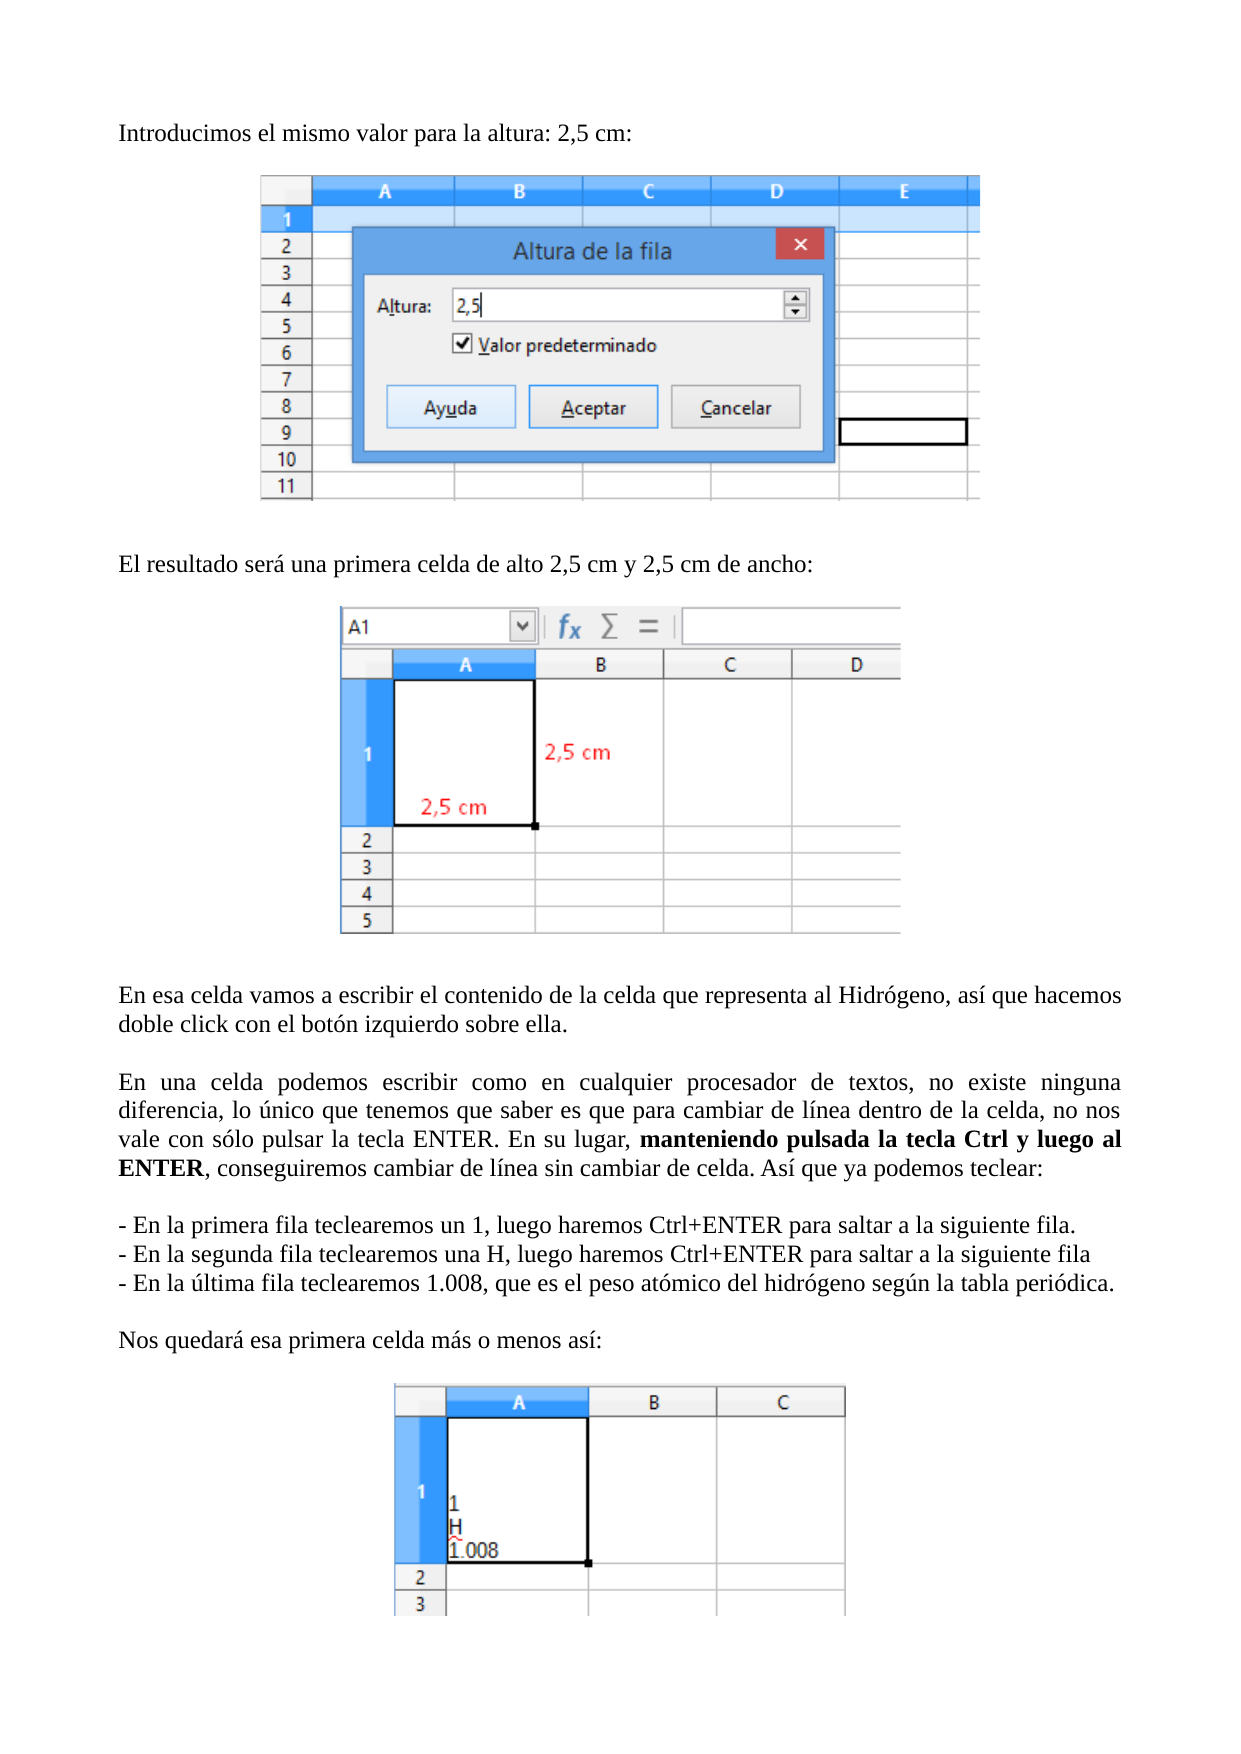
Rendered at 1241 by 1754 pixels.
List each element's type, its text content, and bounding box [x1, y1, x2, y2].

text Nos quedará esa primera celda más o menos así: [118, 1326, 1122, 1354]
text Introducimos el mismo valor para la altura: 2,5 cm: [118, 118, 1122, 147]
text - En la primera fila teclearemos un 1, luego haremos Ctrl+ENTER para saltar a la siguiente fila. [118, 1211, 1122, 1239]
text El resultado será una primera celda de alto 2,5 cm y 2,5 cm de ancho: [118, 549, 1122, 578]
text - En la última fila teclearemos 1.008, que es el peso atómico del hidrógeno según la tabla periódica. [118, 1268, 1122, 1297]
picture [260, 175, 981, 501]
picture [339, 606, 901, 934]
picture [394, 1383, 846, 1616]
text En una celda podemos escribir como en cualquier procesador de textos, no existe ninguna diferencia, lo único que tenemos que saber es que para cambiar de línea dentro de la celda, no nos vale con sólo pulsar la tecla ENTER. En su lugar, manteniendo pulsada la tecla Ctrl y luego al ENTER, conseguiremos cambiar de línea sin cambiar de celda. Así que ya podemos teclear: [118, 1067, 1122, 1182]
text - En la segunda fila teclearemos una H, luego haremos Ctrl+ENTER para saltar a la siguiente fila [118, 1239, 1122, 1268]
text En esa celda vamos a escribir el contenido de la celda que representa al Hidrógeno, así que hacemos doble click con el botón izquierdo sobre ella. [118, 981, 1122, 1038]
